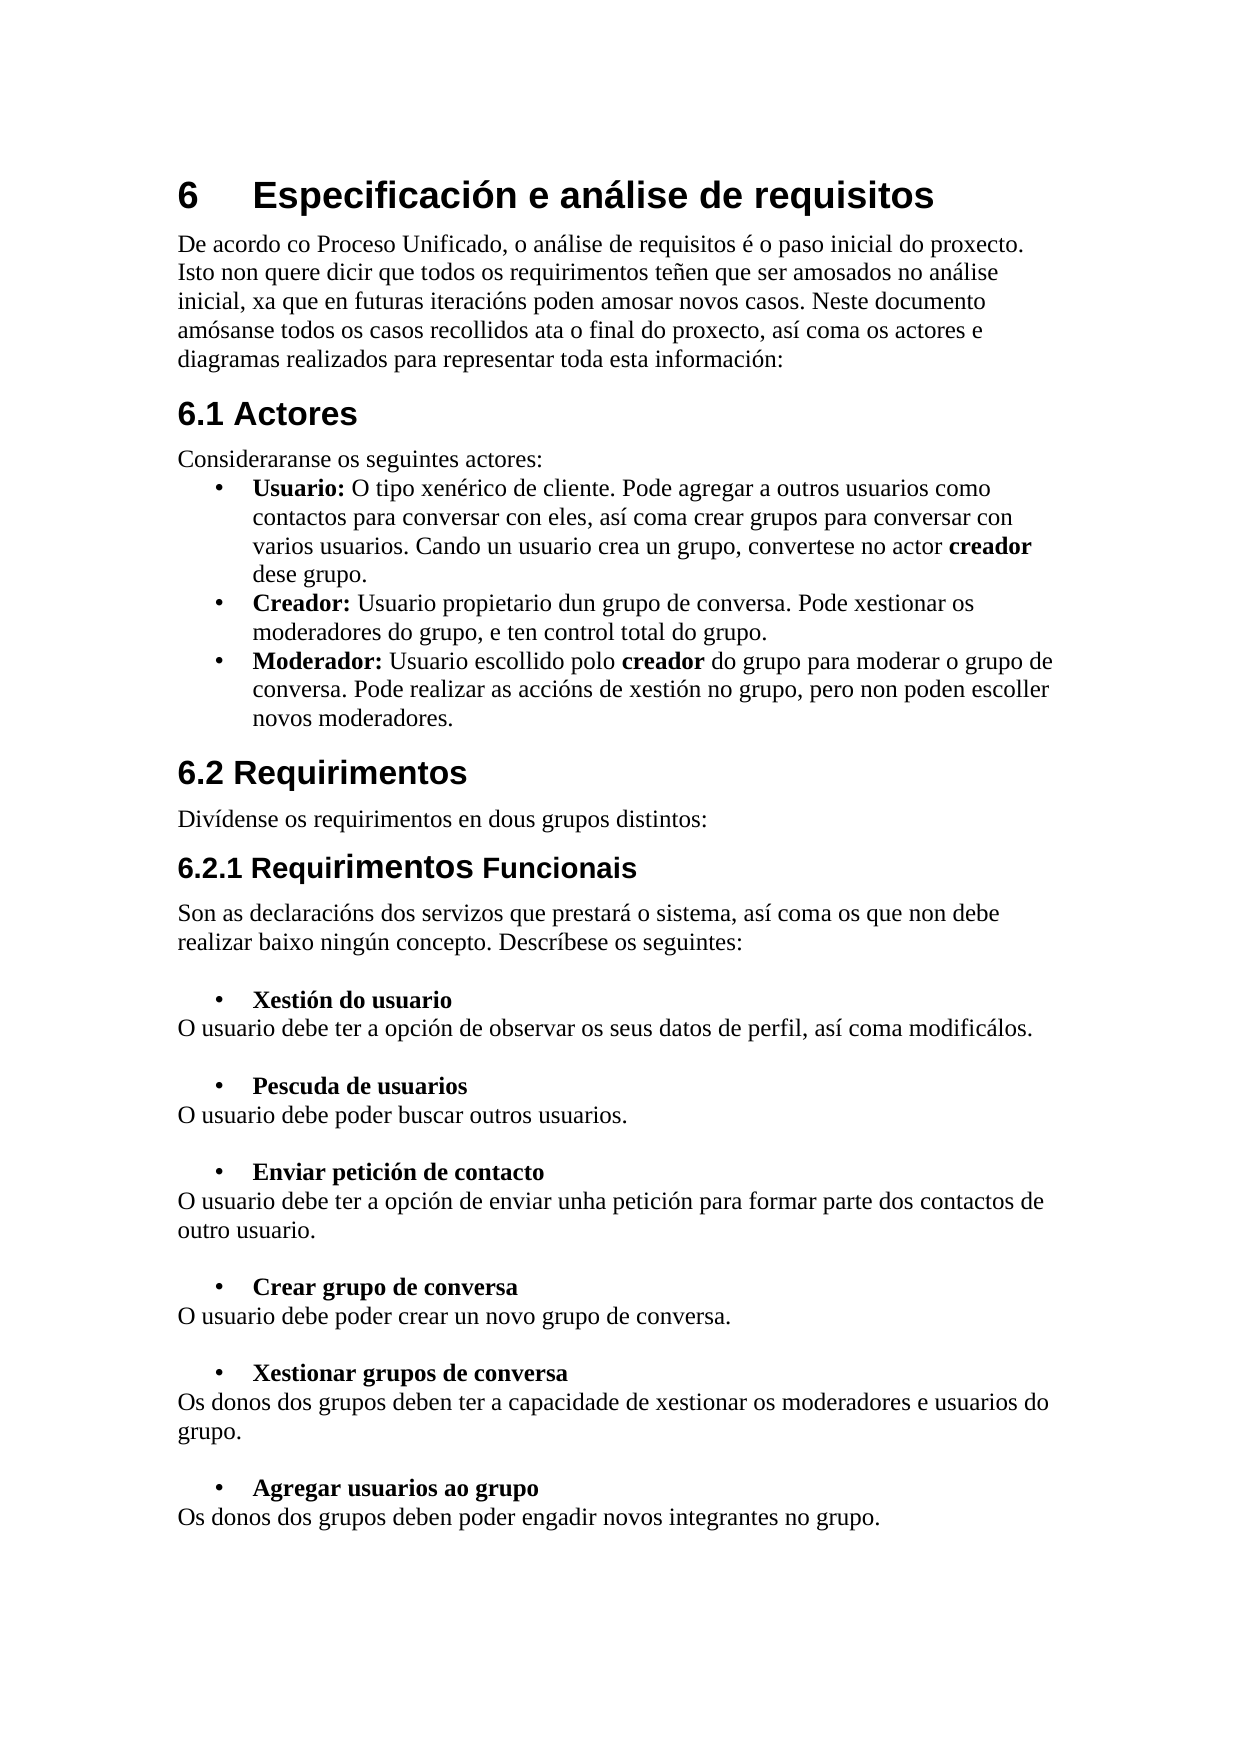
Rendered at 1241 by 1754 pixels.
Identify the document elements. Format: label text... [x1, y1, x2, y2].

text Os donos dos grupos deben poder engadir novos integrantes no grupo. [177, 1502, 1063, 1531]
text De acordo co Proceso Unificado, o análise de requisitos é o paso inicial do proxecto. Isto non quere dicir que todos os requirimentos teñen que ser amosados no análise inicial, xa que en futuras iteracións poden amosar novos casos. Neste documento amósanse todos os casos recollidos ata o final do proxecto, así coma os actores e diagramas realizados para representar toda esta información: [177, 229, 1063, 372]
text O usuario debe poder crear un novo grupo de conversa. [177, 1301, 1063, 1330]
list Xestión do usuario [215, 985, 1063, 1013]
list Enviar petición de contacto [215, 1157, 1063, 1186]
subtitle 6.2 Requirimentos [177, 753, 1063, 791]
text O usuario debe poder buscar outros usuarios. [177, 1100, 1063, 1128]
text Son as declaracións dos servizos que prestará o sistema, así coma os que non debe realizar baixo ningún concepto. Descríbese os seguintes: [177, 898, 1063, 956]
text O usuario debe ter a opción de enviar unha petición para formar parte dos contactos de outro usuario. [177, 1186, 1063, 1243]
list Pescuda de usuarios [215, 1071, 1063, 1100]
text Os donos dos grupos deben ter a capacidade de xestionar os moderadores e usuarios do grupo. [177, 1387, 1063, 1445]
list Creador: Usuario propietario dun grupo de conversa. Pode xestionar os moderadores do grupo, e ten control total do grupo. [215, 588, 1063, 646]
list Moderador: Usuario escollido polo creador do grupo para moderar o grupo de conversa. Pode realizar as accións de xestión no grupo, pero non poden escoller novos moderadores. [215, 646, 1063, 732]
text O usuario debe ter a opción de observar os seus datos de perfil, así coma modificálos. [177, 1013, 1063, 1042]
list Crear grupo de conversa [215, 1272, 1063, 1301]
list Xestionar grupos de conversa [215, 1358, 1063, 1387]
text Divídense os requirimentos en dous grupos distintos: [177, 804, 1063, 833]
list Usuario: O tipo xenérico de cliente. Pode agregar a outros usuarios como contactos para conversar con eles, así coma crear grupos para conversar con varios usuarios. Cando un usuario crea un grupo, convertese no actor creador dese grupo. [215, 473, 1063, 588]
list Agregar usuarios ao grupo [215, 1473, 1063, 1502]
subtitle 6.1 Actores [177, 393, 1063, 432]
subtitle 6.2.1 Requirimentos Funcionais [177, 847, 1063, 886]
subtitle Especificación e análise de requisitos [177, 173, 1063, 216]
text Consideraranse os seguintes actores: [177, 444, 1063, 473]
